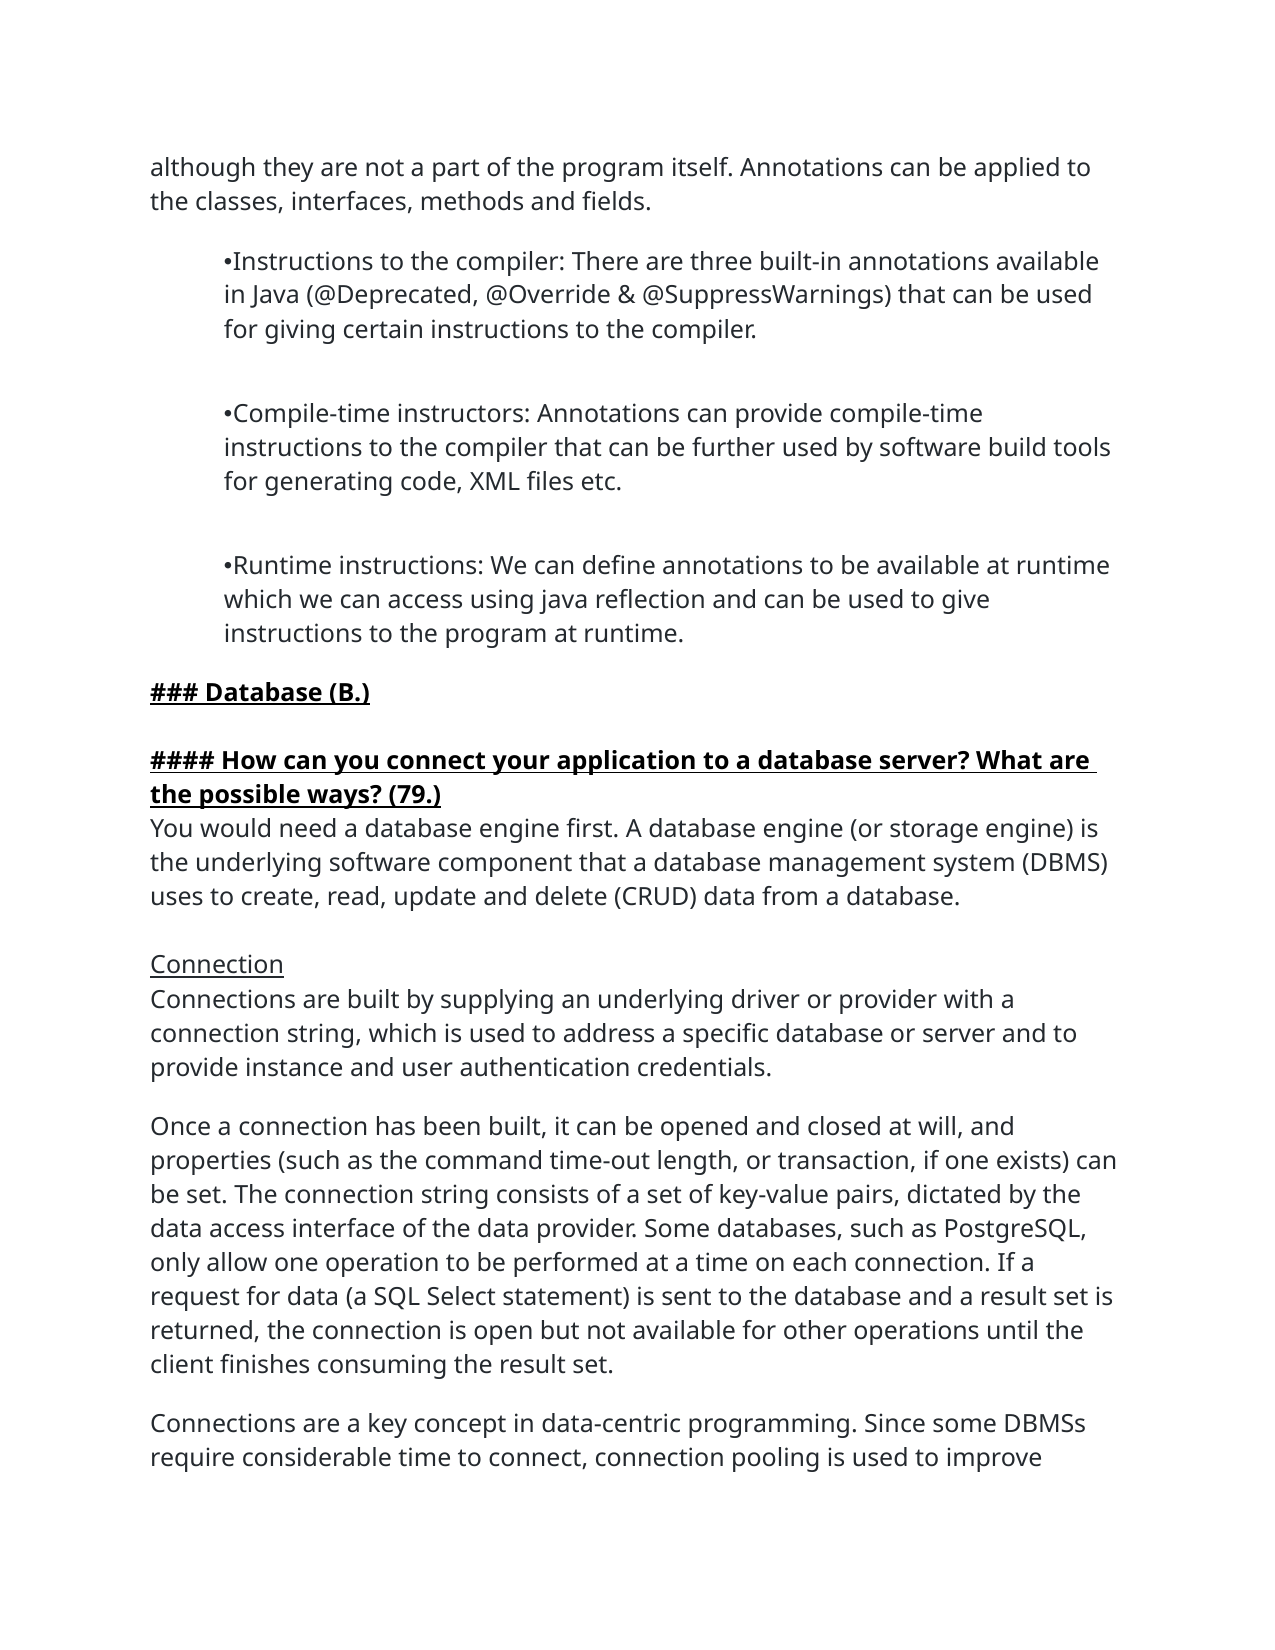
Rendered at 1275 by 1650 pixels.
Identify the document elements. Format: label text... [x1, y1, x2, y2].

list Runtime instructions: We can define annotations to be available at runtime which we can access using java reflection and can be used to give instructions to the program at runtime. [150, 547, 1125, 650]
text #### How can you connect your application to a database server? What are the possible ways? (79.) [150, 743, 1125, 811]
list Instructions to the compiler: There are three built-in annotations available in Java (@Deprecated, @Override & @SuppressWarnings) that can be used for giving certain instructions to the compiler. [150, 243, 1125, 345]
text Once a connection has been built, it can be opened and closed at will, and properties (such as the command time-out length, or transaction, if one exists) can be set. The connection string consists of a set of key-value pairs, dictated by the data access interface of the data provider. Some databases, such as PostgreSQL, only allow one operation to be performed at a time on each connection. If a request for data (a SQL Select statement) is sent to the database and a result set is returned, the connection is open but not available for other operations until the client finishes consuming the result set. [150, 1108, 1125, 1381]
text Connections are a key concept in data-centric programming. Since some DBMSs require considerable time to connect, connection pooling is used to improve [150, 1406, 1125, 1474]
list Compile-time instructors: Annotations can provide compile-time instructions to the compiler that can be further used by software build tools for generating code, XML files etc. [150, 395, 1125, 497]
text Connection Connections are built by supplying an underlying driver or provider with a connection string, which is used to address a specific database or server and to provide instance and user authentication credentials. [150, 947, 1125, 1083]
text ### Database (B.) [150, 675, 1125, 709]
text although they are not a part of the program itself. Annotations can be applied to the classes, interfaces, methods and fields. [150, 150, 1125, 218]
text You would need a database engine first. A database engine (or storage engine) is the underlying software component that a database management system (DBMS) uses to create, read, update and delete (CRUD) data from a database. [150, 811, 1125, 913]
